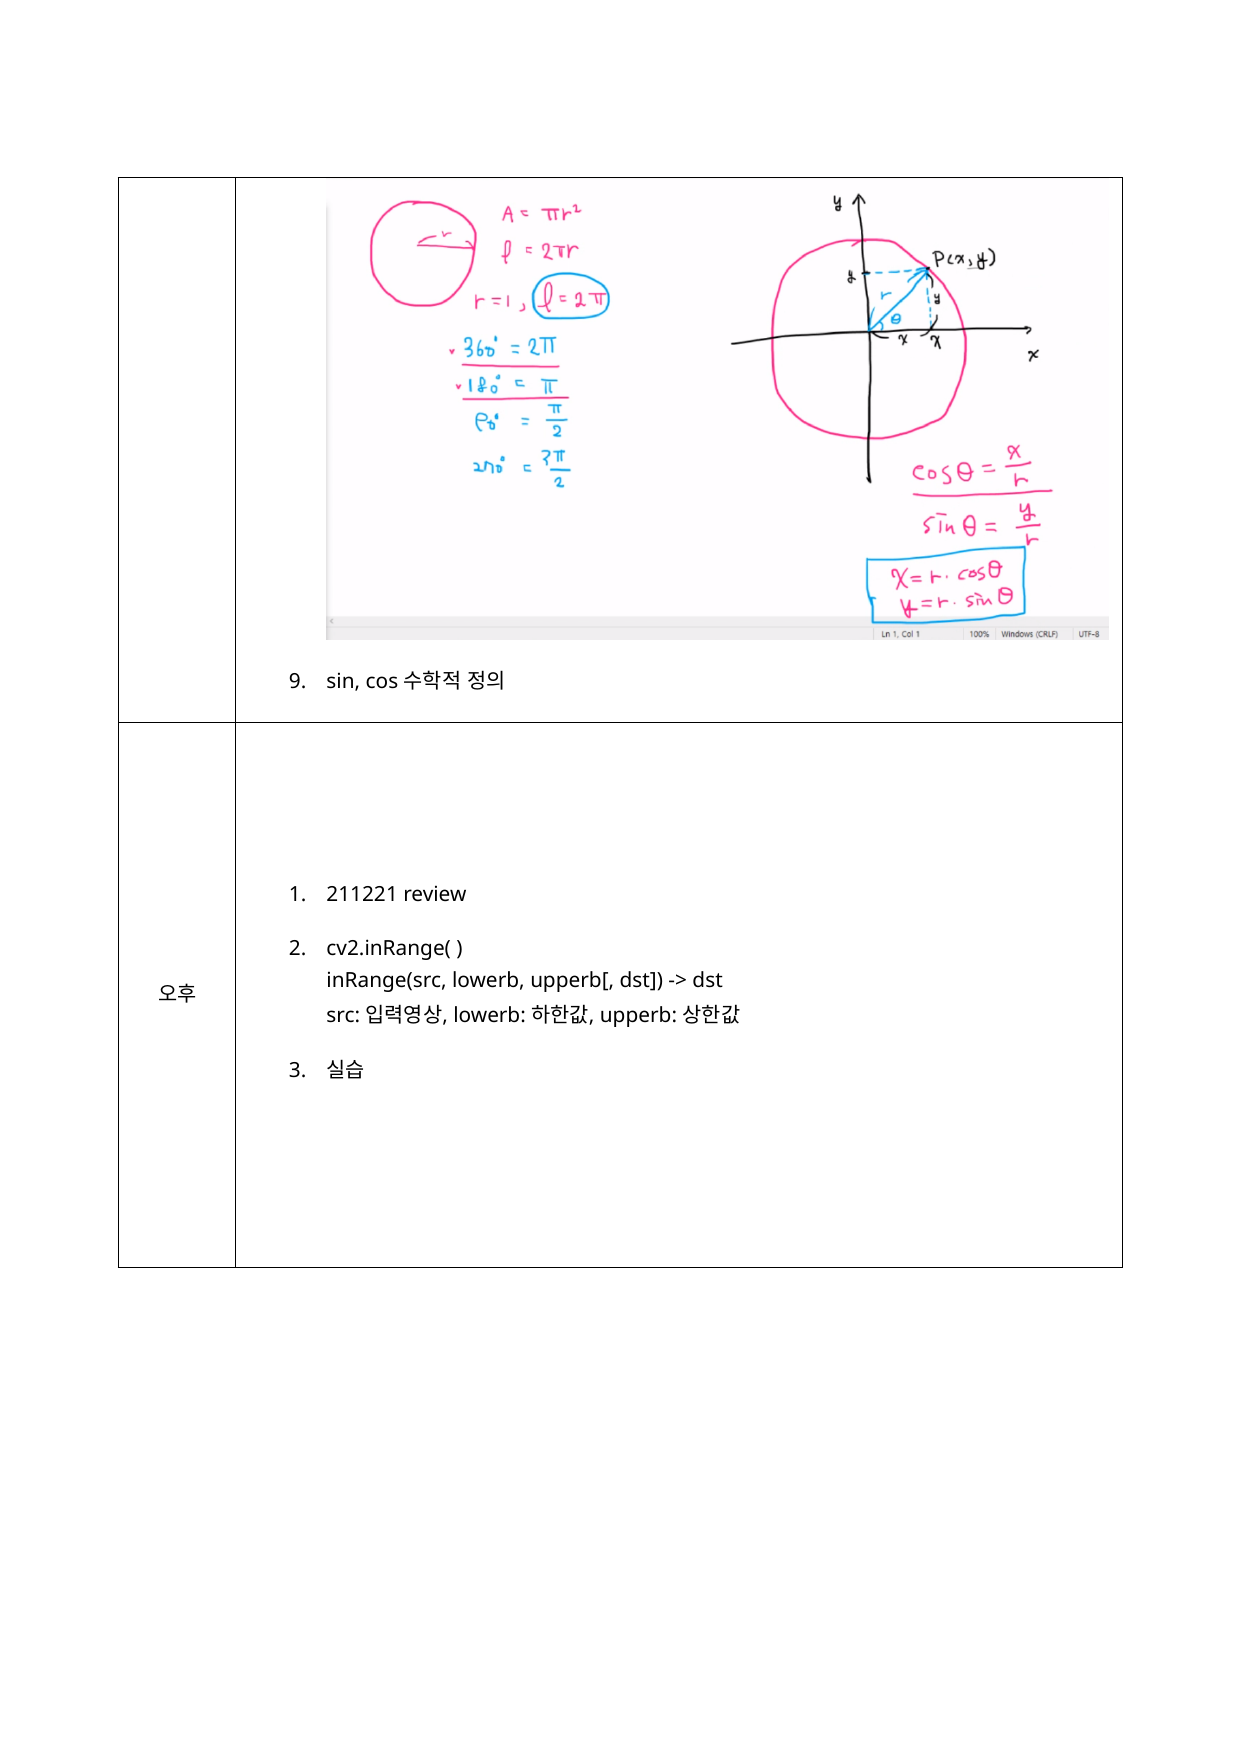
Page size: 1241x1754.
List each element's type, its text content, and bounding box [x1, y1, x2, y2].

table_cell 211221 review cv2.inRange( ) inRange(src, lowerb, upperb[, dst]) -> dst src: 입력영상, lowerb: 하한값, upperb: 상한값 실습 [236, 723, 1122, 1267]
table_cell [119, 178, 235, 722]
table_cell 오후 [119, 723, 235, 1267]
picture [326, 178, 1109, 640]
table_cell 1221 review I(x, y)  2I(x, y)  O(x’, y’) 일 때 forward mapping하면 hole이 발생 그래서 backword mapping 역방향 사상을 함 Discrete Transfroms – 좌표 변환이라 생각하면 됨 Transform – 변환 (공간 – domain) 변환 수식에 의해 주어진 데이터(영상)을 다른 공간(frequency)으로 매핑하는 과정  discrete transform의 형태를 가짐 주파수 변환(frequency transform) - 공간(spatial) 도메인의 영상 데이터를 주파수 도메인으로 매핑 - 입력 영상의 모든 픽셀들은 출력 데이터의 각 값에 기여 Basis function – 기저 함수 typically sinusoidal(정현파) or rectangular form basis vector  1d, basis image  2d 선형대수의 basis, linear transform과 개념이 같다고 함 공간 주파수 (Spatial Frequency) 초당 몇번의 주기가 반복되냐가 frequency cycle/s = Hz(1d) 영상에서의 brightness level(intensity)의 change가 공간 주파수 General Form of Transformation basis image  Fourier(cos + sin) sin, cos 수학적 정의 [236, 178, 1122, 722]
